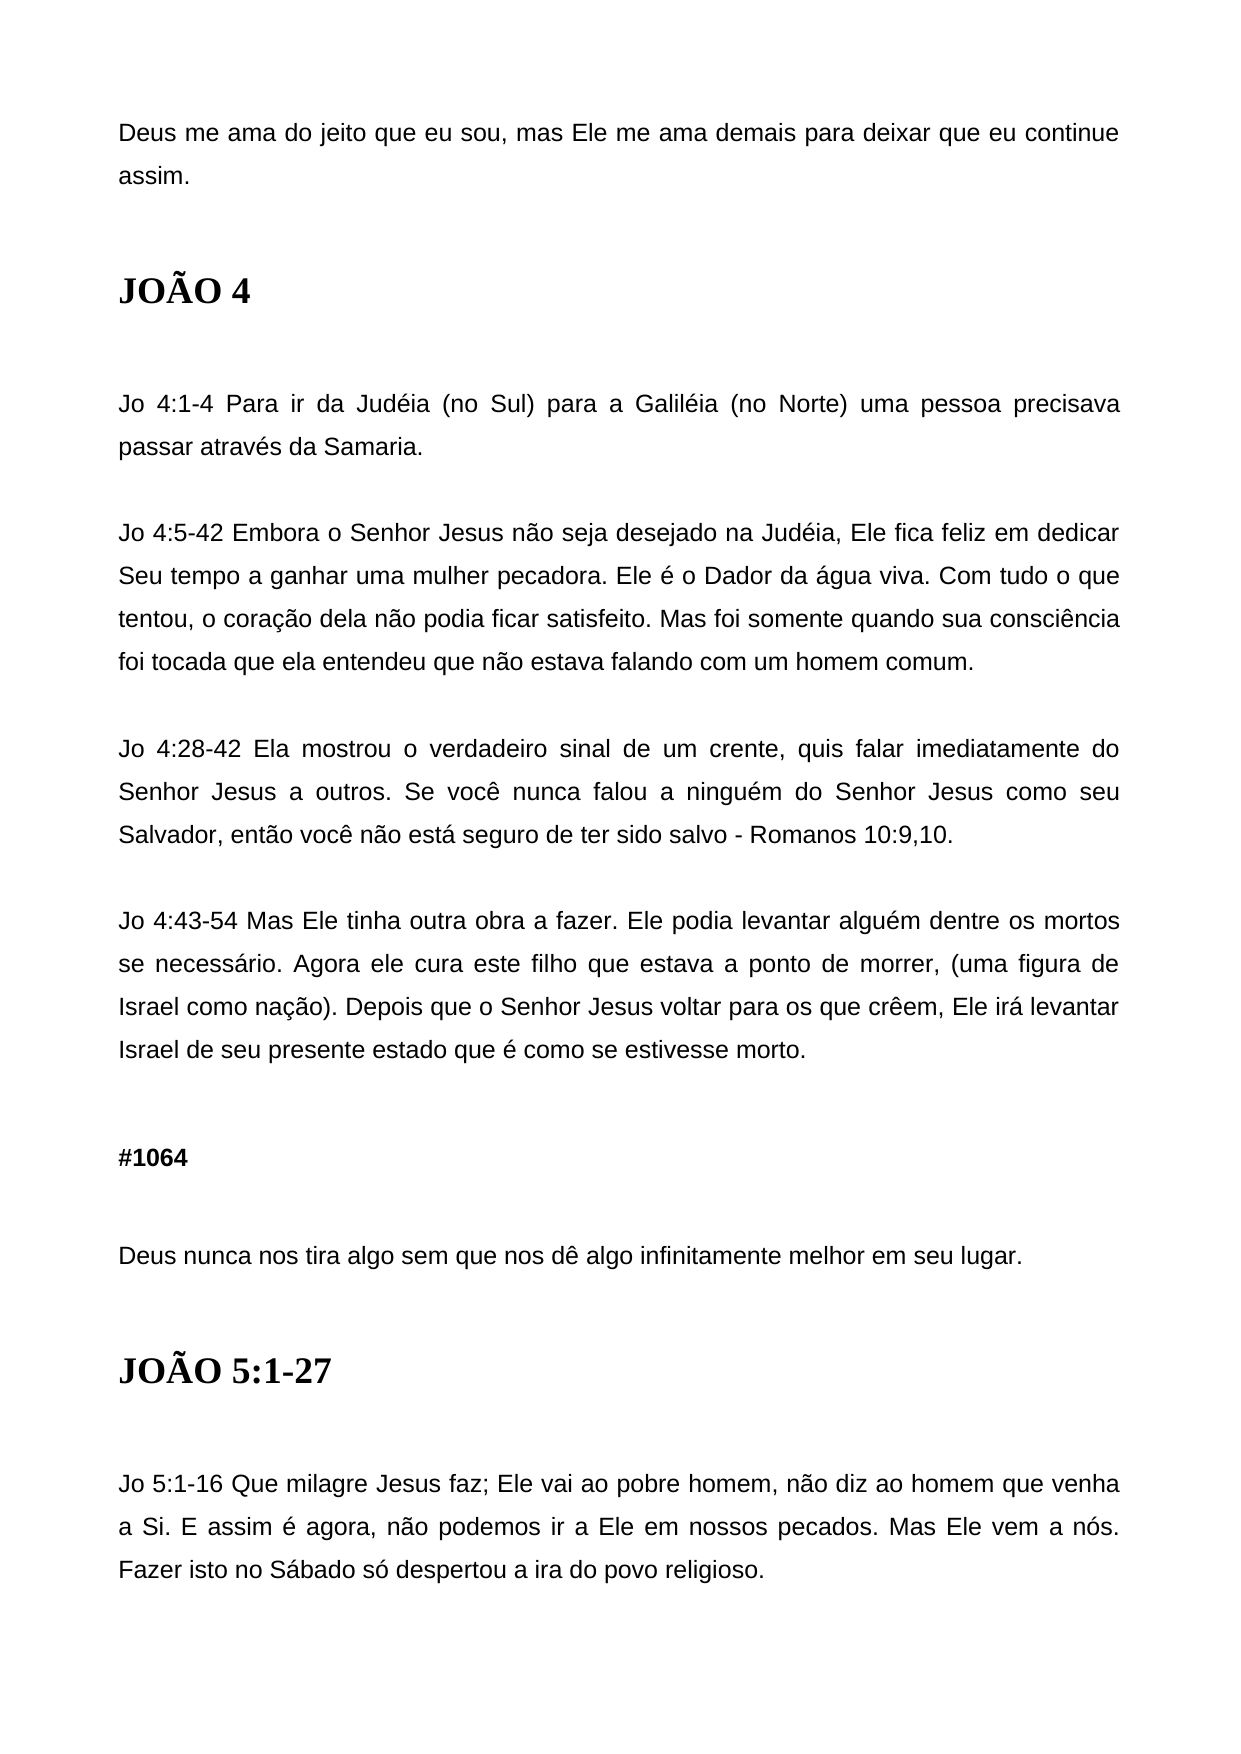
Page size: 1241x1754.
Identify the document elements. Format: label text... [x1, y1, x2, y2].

subtitle #1064 [118, 1143, 1122, 1171]
text Jo 4:5-42 Embora o Senhor Jesus não seja desejado na Judéia, Ele fica feliz em dedicar Seu tempo a ganhar uma mulher pecadora. Ele é o Dador da água viva. Com tudo o que tentou, o coração dela não podia ficar satisfeito. Mas foi somente quando sua consciência foi tocada que ela entendeu que não estava falando com um homem comum. [118, 518, 1122, 676]
subtitle JOÃO 5:1-27 [118, 1348, 1122, 1392]
text Deus me ama do jeito que eu sou, mas Ele me ama demais para deixar que eu continue assim. [118, 118, 1122, 190]
text Jo 4:1-4 Para ir da Judéia (no Sul) para a Galiléia (no Norte) uma pessoa precisava passar através da Samaria. [118, 389, 1122, 461]
subtitle JOÃO 4 [118, 268, 1122, 311]
text Jo 4:43-54 Mas Ele tinha outra obra a fazer. Ele podia levantar alguém dentre os mortos se necessário. Agora ele cura este filho que estava a ponto de morrer, (uma figura de Israel como nação). Depois que o Senhor Jesus voltar para os que crêem, Ele irá levantar Israel de seu presente estado que é como se estivesse morto. [118, 906, 1122, 1064]
text Deus nunca nos tira algo sem que nos dê algo infinitamente melhor em seu lugar. [118, 1241, 1122, 1270]
text Jo 4:28-42 Ela mostrou o verdadeiro sinal de um crente, quis falar imediatamente do Senhor Jesus a outros. Se você nunca falou a ninguém do Senhor Jesus como seu Salvador, então você não está seguro de ter sido salvo - Romanos 10:9,10. [118, 734, 1122, 849]
text Jo 5:1-16 Que milagre Jesus faz; Ele vai ao pobre homem, não diz ao homem que venha a Si. E assim é agora, não podemos ir a Ele em nossos pecados. Mas Ele vem a nós. Fazer isto no Sábado só despertou a ira do povo religioso. [118, 1469, 1122, 1584]
